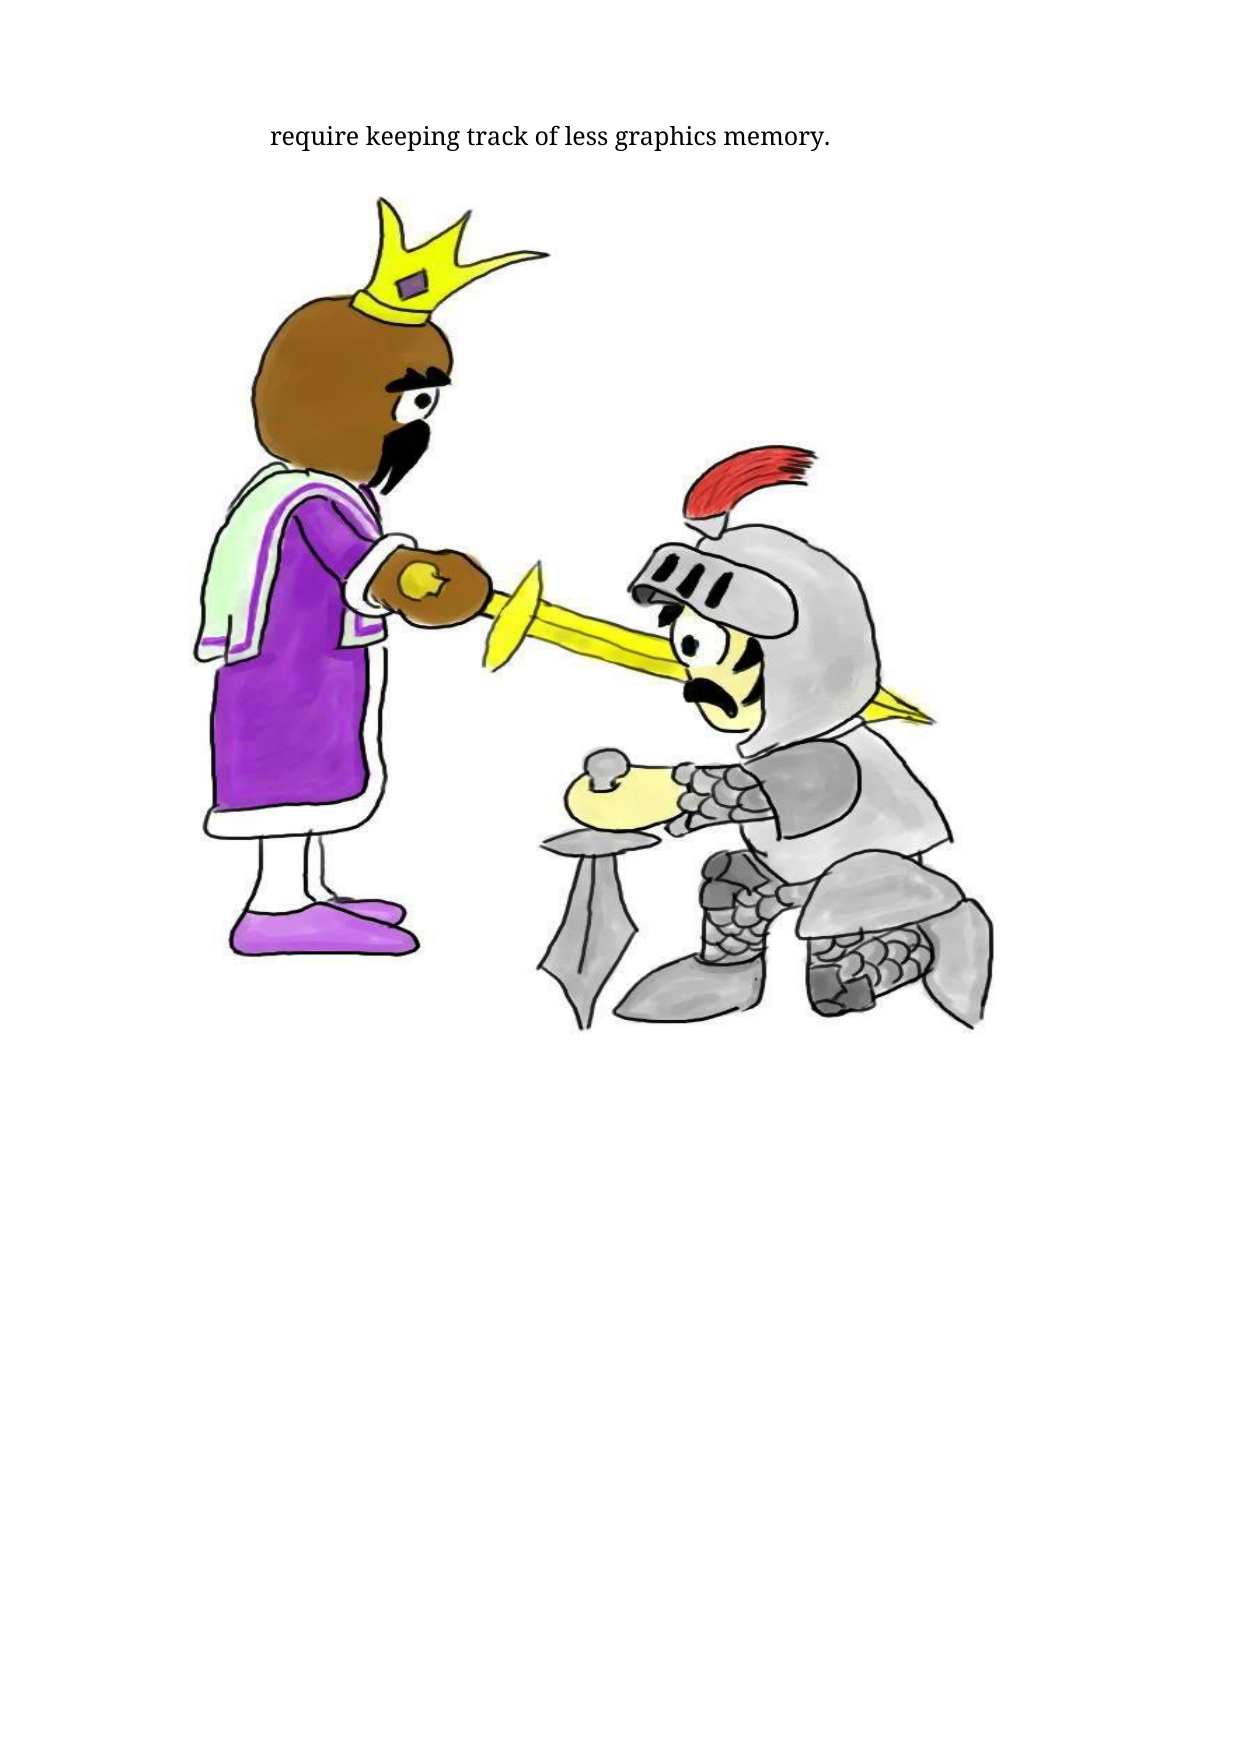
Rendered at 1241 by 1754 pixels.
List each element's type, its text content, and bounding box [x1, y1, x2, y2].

text require keeping track of less graphics memory. [193, 118, 1047, 152]
picture [189, 179, 1030, 1044]
